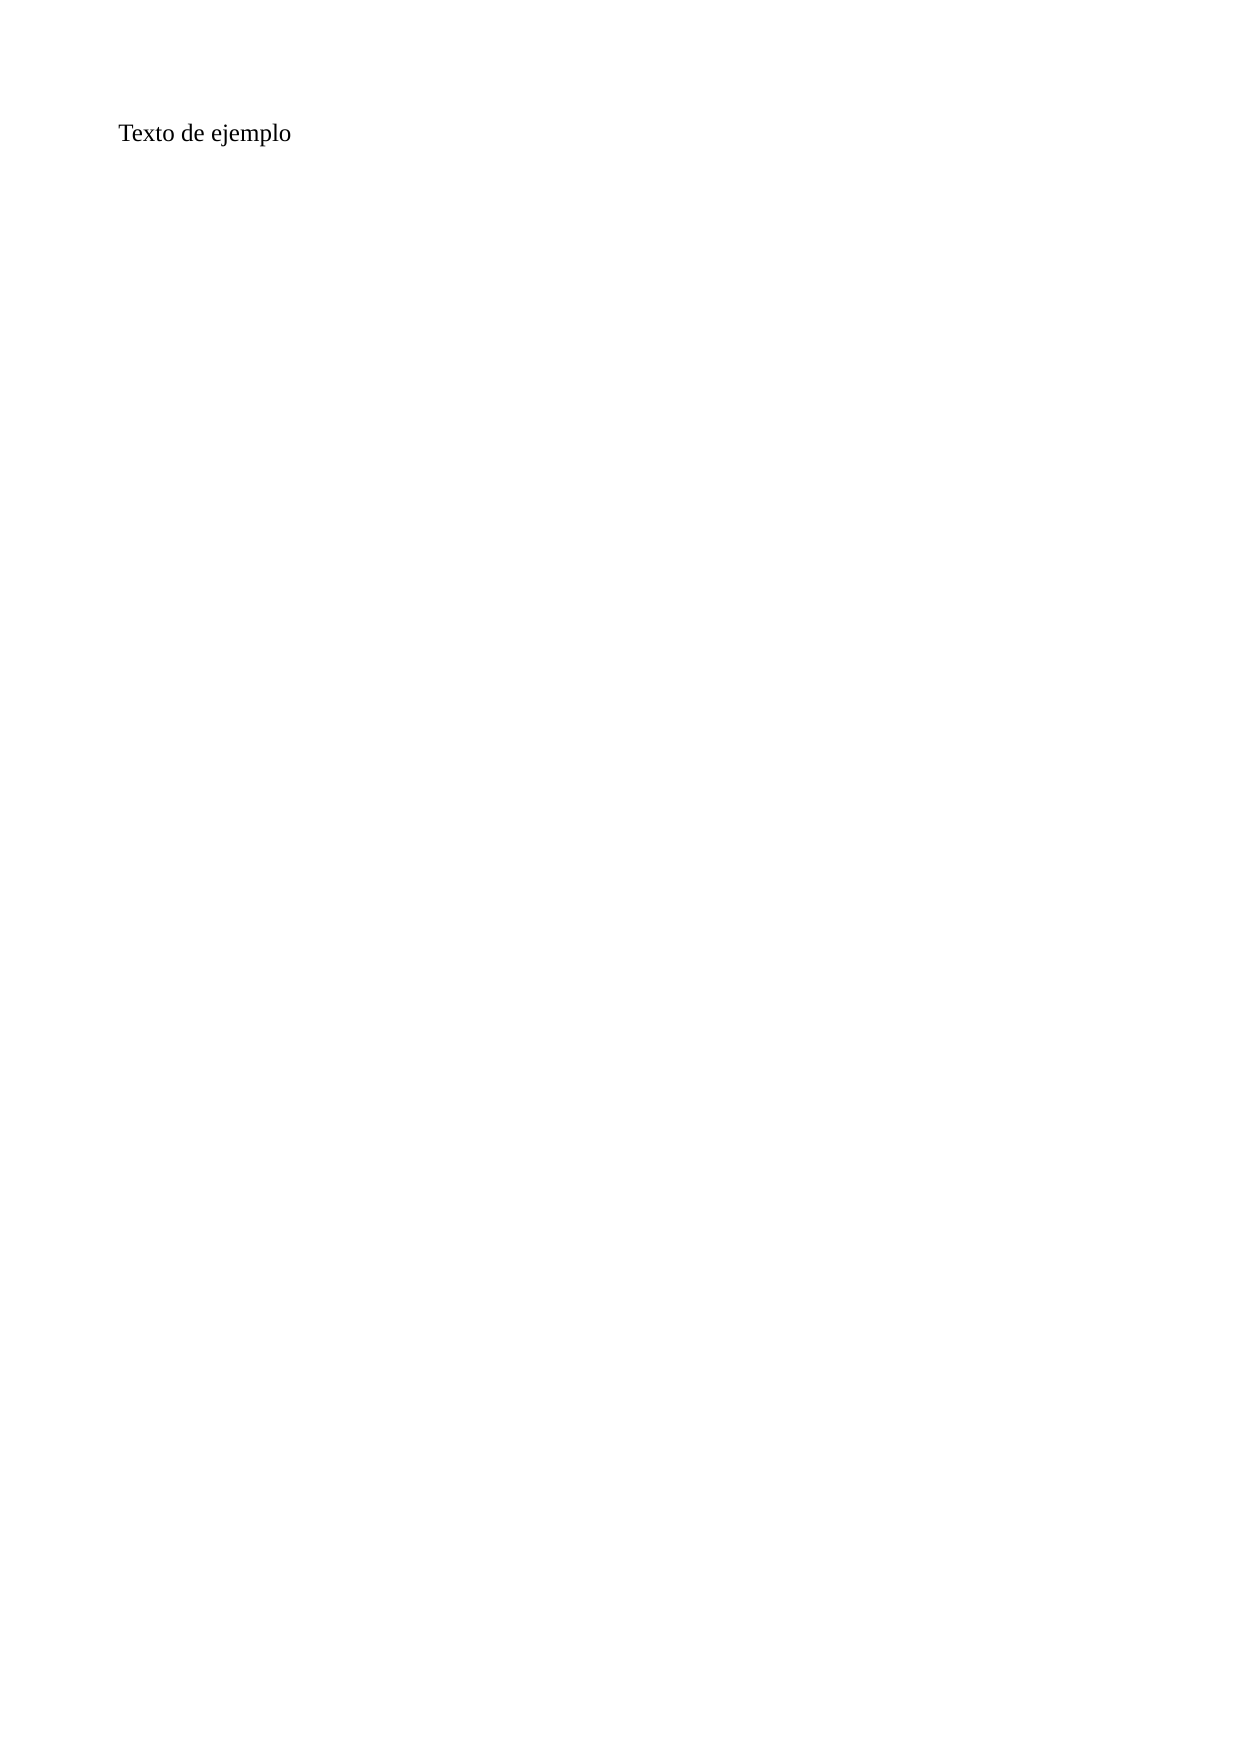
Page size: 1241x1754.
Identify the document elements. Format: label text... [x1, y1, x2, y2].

text Texto de ejemplo [118, 118, 1122, 147]
